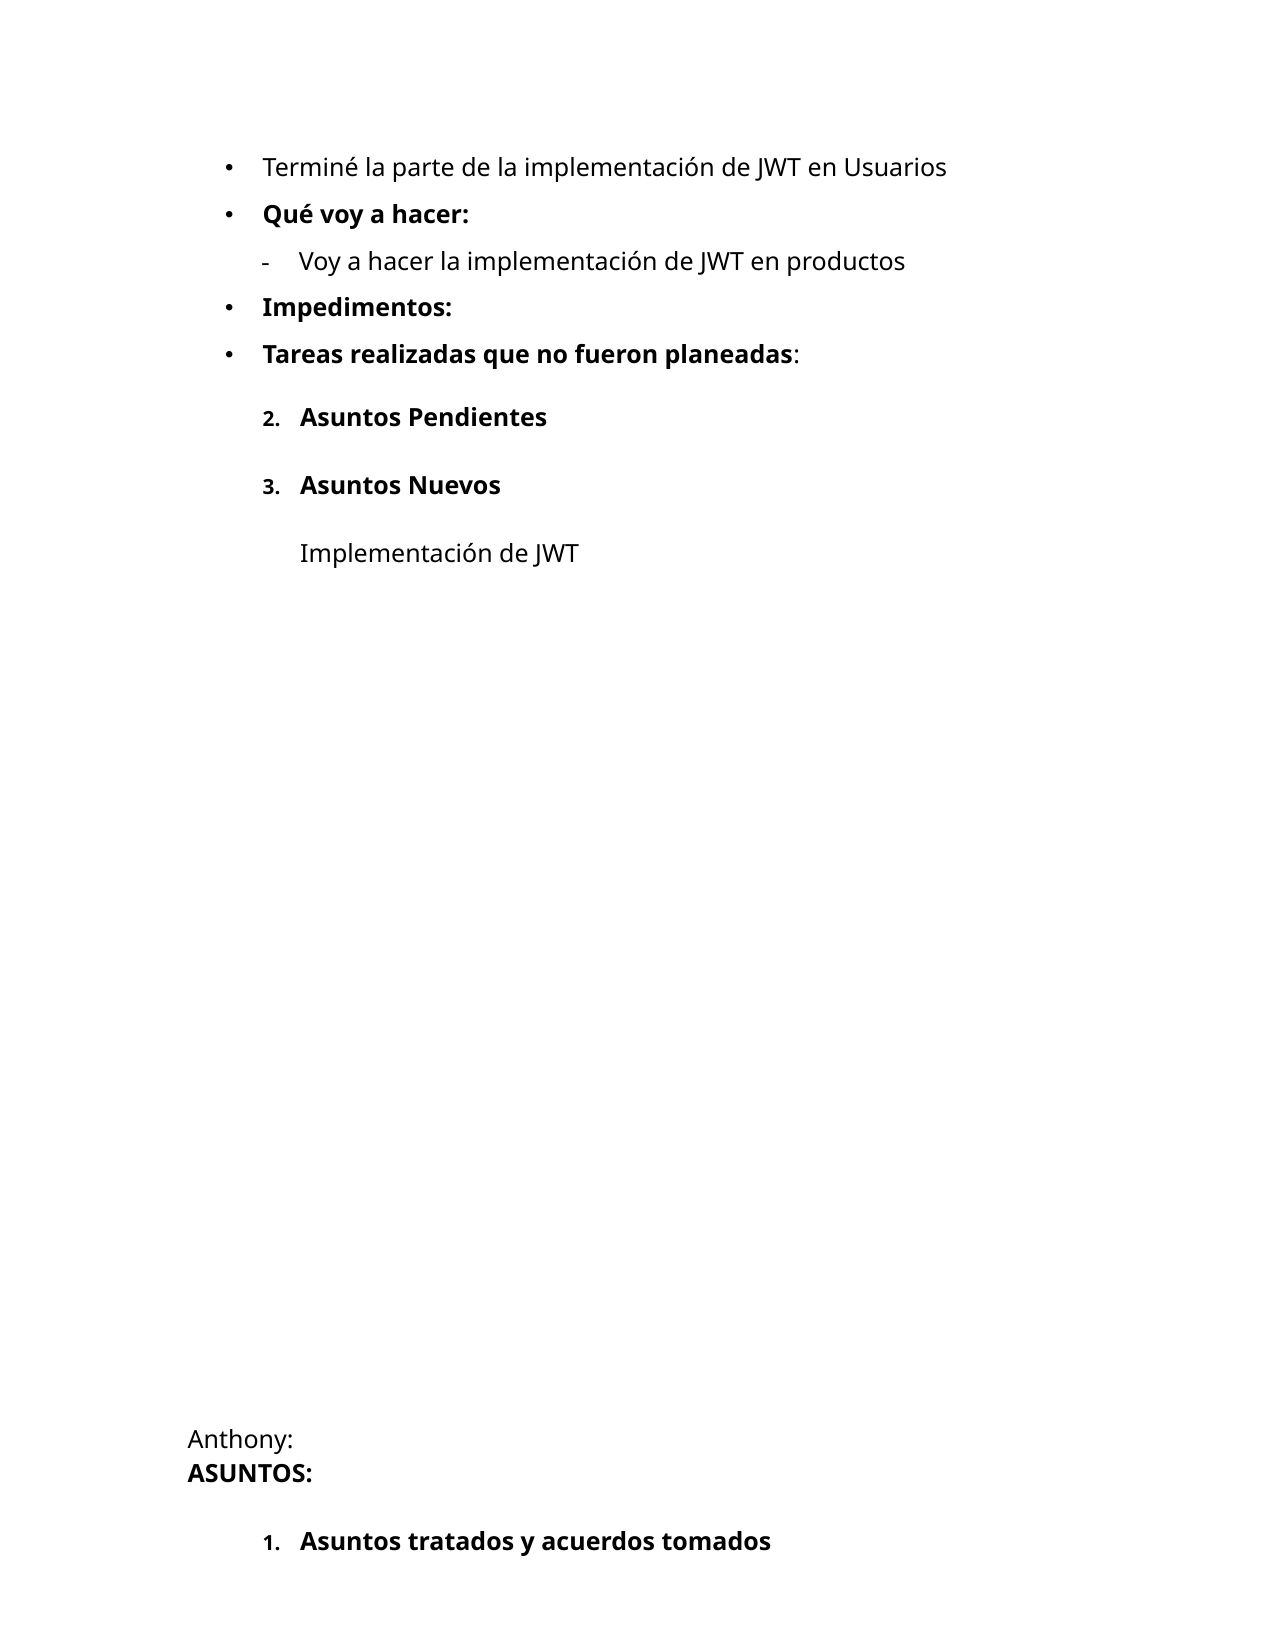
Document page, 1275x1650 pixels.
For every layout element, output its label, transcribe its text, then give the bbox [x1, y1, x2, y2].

list Qué voy a hacer: [225, 197, 1087, 231]
list Tareas realizadas que no fueron planeadas: [225, 336, 1087, 370]
list Voy a hacer la implementación de JWT en productos [261, 243, 1087, 277]
list Asuntos Pendientes [262, 399, 1087, 433]
list Impedimentos: [225, 290, 1087, 324]
list Asuntos Nuevos [262, 468, 1087, 502]
text Anthony: [187, 1421, 1087, 1455]
text Implementación de JWT [300, 536, 1087, 570]
text ASUNTOS: [187, 1455, 1087, 1489]
list Asuntos tratados y acuerdos tomados [262, 1523, 1087, 1558]
list Terminé la parte de la implementación de JWT en Usuarios [225, 150, 1087, 184]
